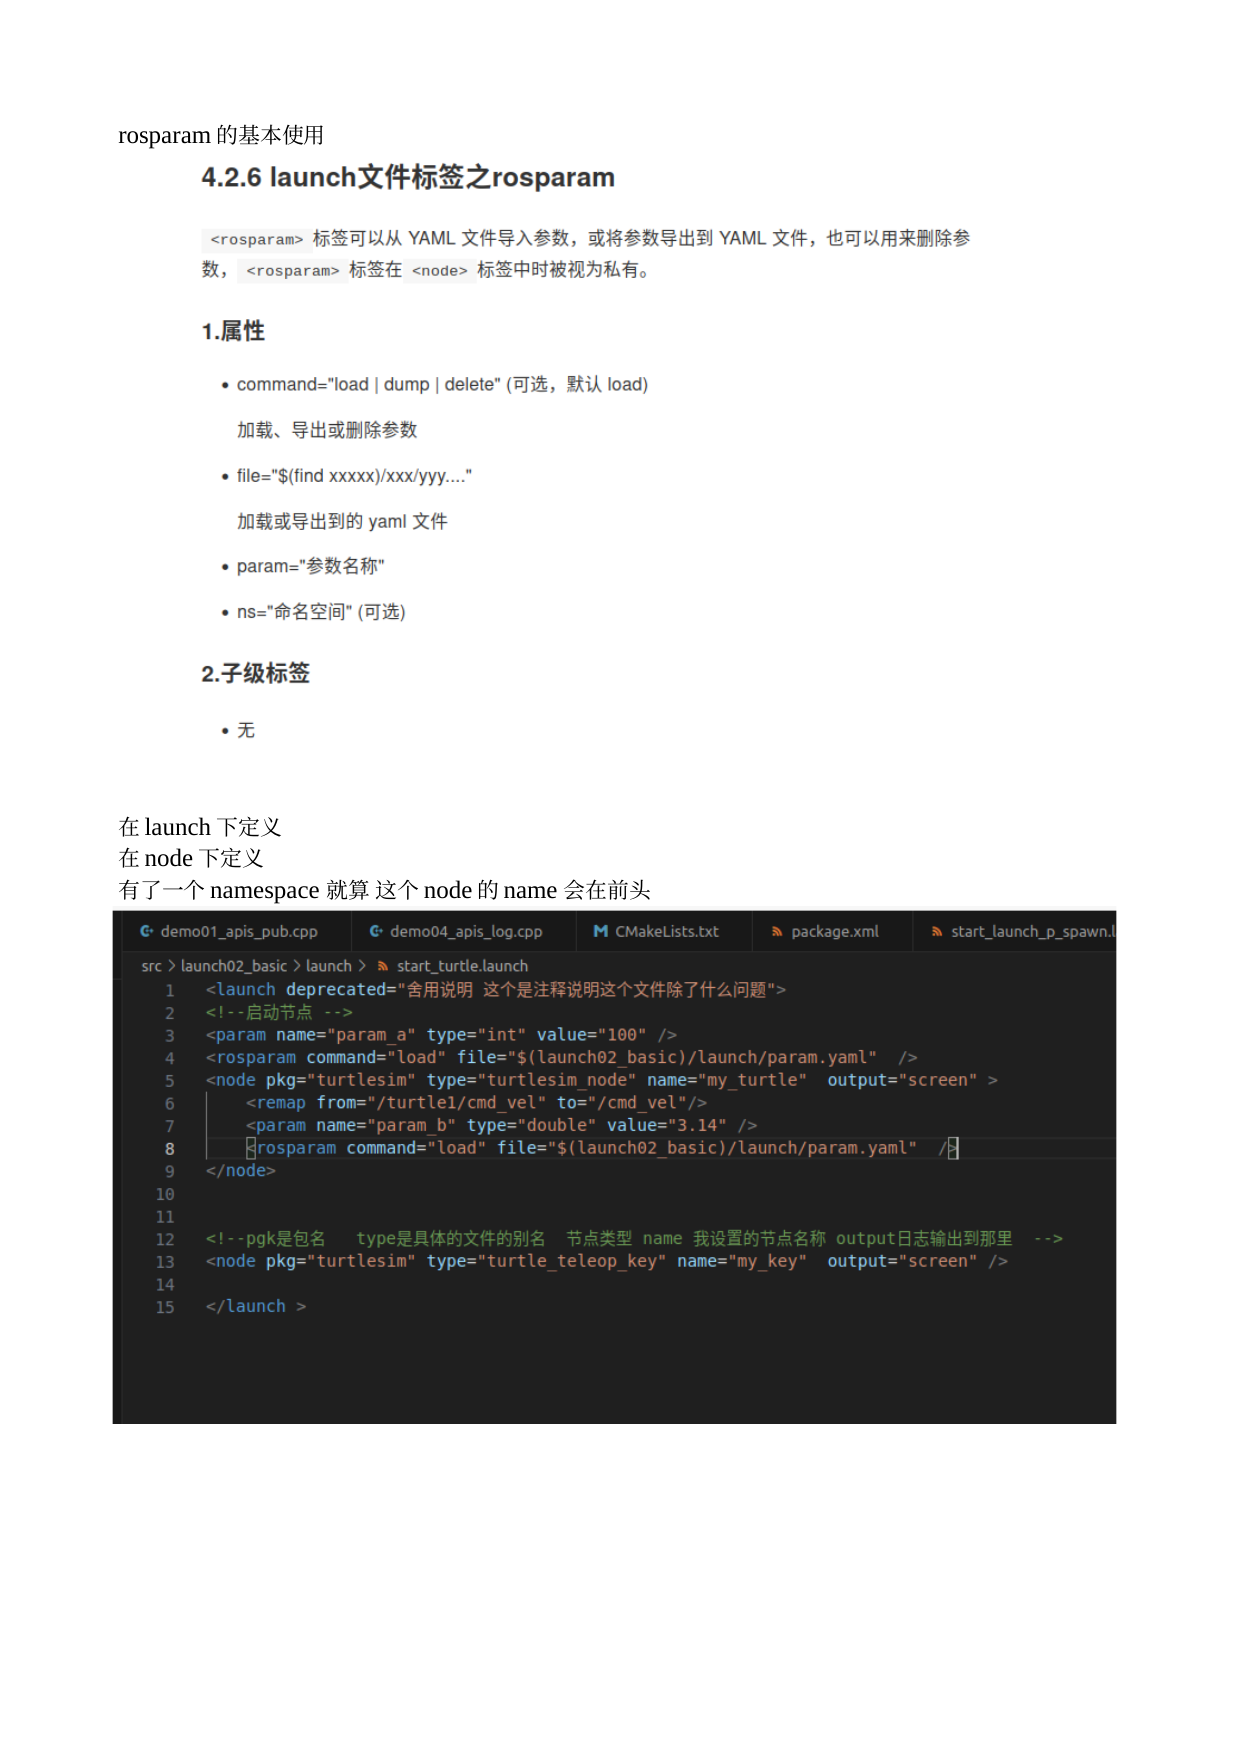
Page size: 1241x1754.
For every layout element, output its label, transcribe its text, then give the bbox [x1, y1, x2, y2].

picture [118, 153, 1123, 782]
text 在launch下定义 [118, 810, 1122, 842]
picture [112, 906, 1117, 1424]
text rosparam的基本使用 [118, 118, 1122, 149]
text 在node下定义 [118, 842, 1122, 873]
text 有了一个namespace 就算 这个node的name 会在前头 [118, 873, 1122, 904]
